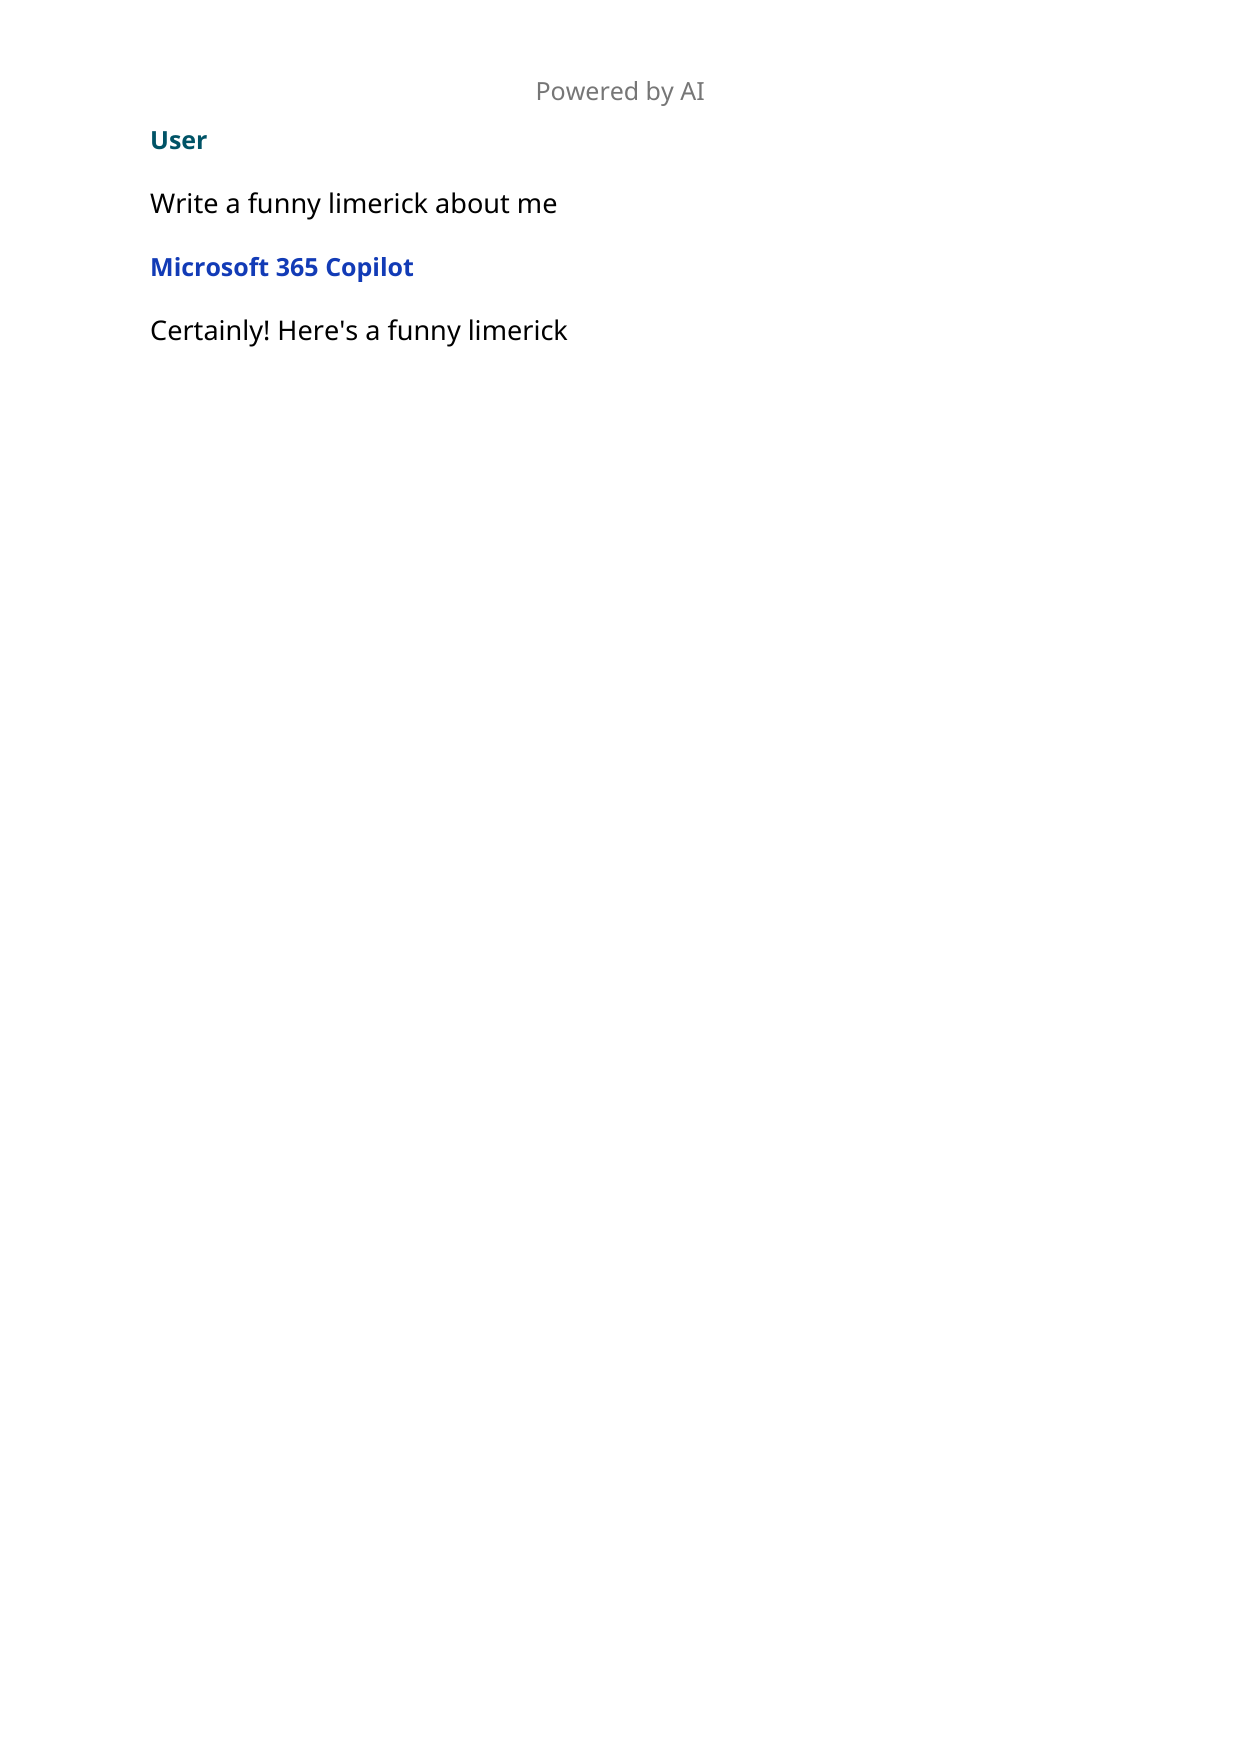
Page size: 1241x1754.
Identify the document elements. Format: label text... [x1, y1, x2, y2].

subtitle Microsoft 365 Copilot [150, 249, 1090, 283]
text Certainly! Here's a funny limerick [150, 311, 1090, 348]
subtitle User [150, 123, 1090, 157]
text Write a funny limerick about me [150, 184, 1090, 221]
